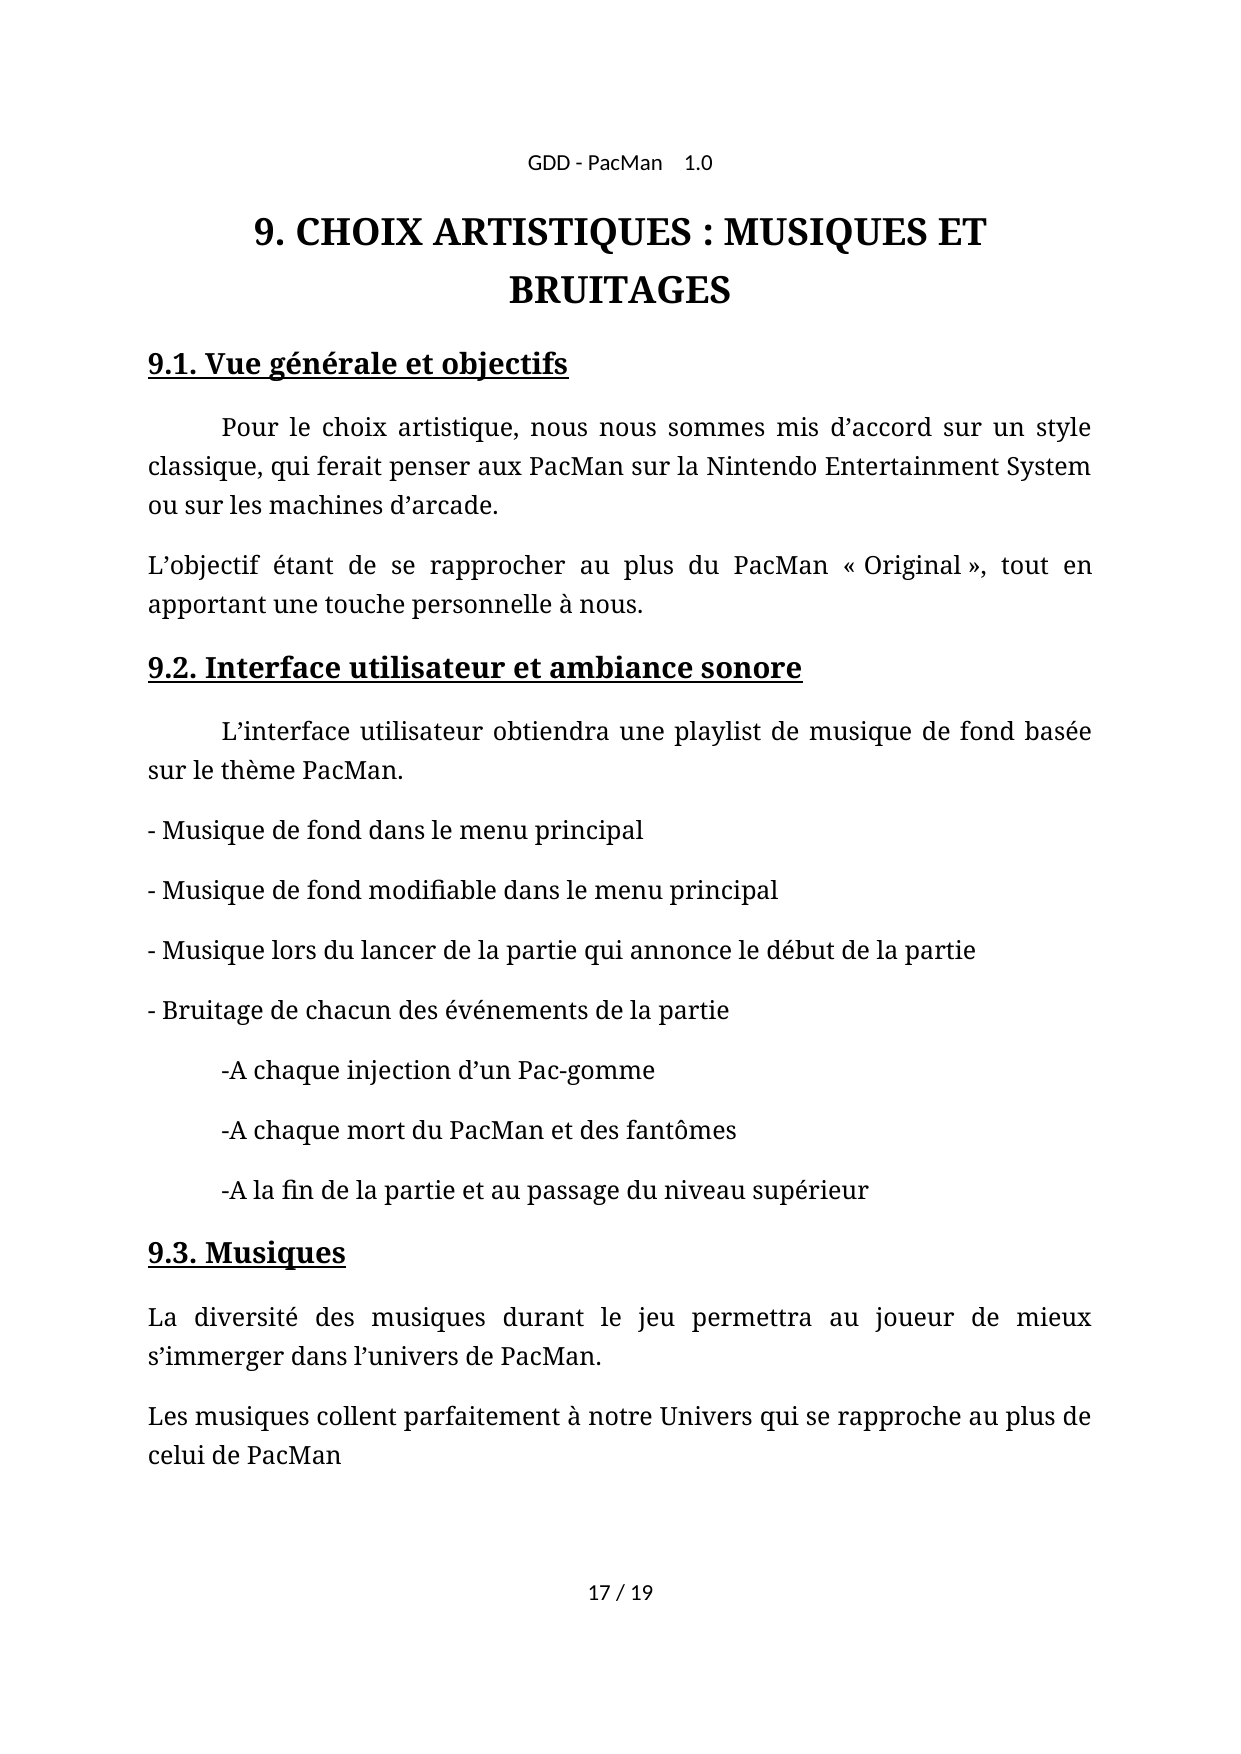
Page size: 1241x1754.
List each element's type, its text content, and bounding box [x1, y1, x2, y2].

text - Musique de fond dans le menu principal [148, 813, 1093, 847]
text 9.2. Interface utilisateur et ambiance sonore [148, 647, 1093, 687]
text Pour le choix artistique, nous nous sommes mis d’accord sur un style classique, qui ferait penser aux PacMan sur la Nintendo Entertainment System ou sur les machines d’arcade. [148, 410, 1093, 522]
text -A la fin de la partie et au passage du niveau supérieur [148, 1173, 1093, 1207]
text Les musiques collent parfaitement à notre Univers qui se rapproche au plus de celui de PacMan [148, 1398, 1093, 1472]
text - Bruitage de chacun des événements de la partie [148, 993, 1093, 1027]
text 9.3. Musiques [148, 1233, 1093, 1272]
text - Musique de fond modifiable dans le menu principal [148, 873, 1093, 907]
text 9.1. Vue générale et objectifs [148, 343, 1093, 383]
text La diversité des musiques durant le jeu permettra au joueur de mieux s’immerger dans l’univers de PacMan. [148, 1299, 1093, 1372]
text -A chaque injection d’un Pac-gomme [148, 1053, 1093, 1087]
text -A chaque mort du PacMan et des fantômes [148, 1113, 1093, 1147]
text L’objectif étant de se rapprocher au plus du PacMan « Original », tout en apportant une touche personnelle à nous. [148, 548, 1093, 621]
text 9. CHOIX ARTISTIQUES : MUSIQUES ET BRUITAGES [148, 205, 1093, 315]
text L’interface utilisateur obtiendra une playlist de musique de fond basée sur le thème PacMan. [148, 714, 1093, 787]
text - Musique lors du lancer de la partie qui annonce le début de la partie [148, 933, 1093, 967]
